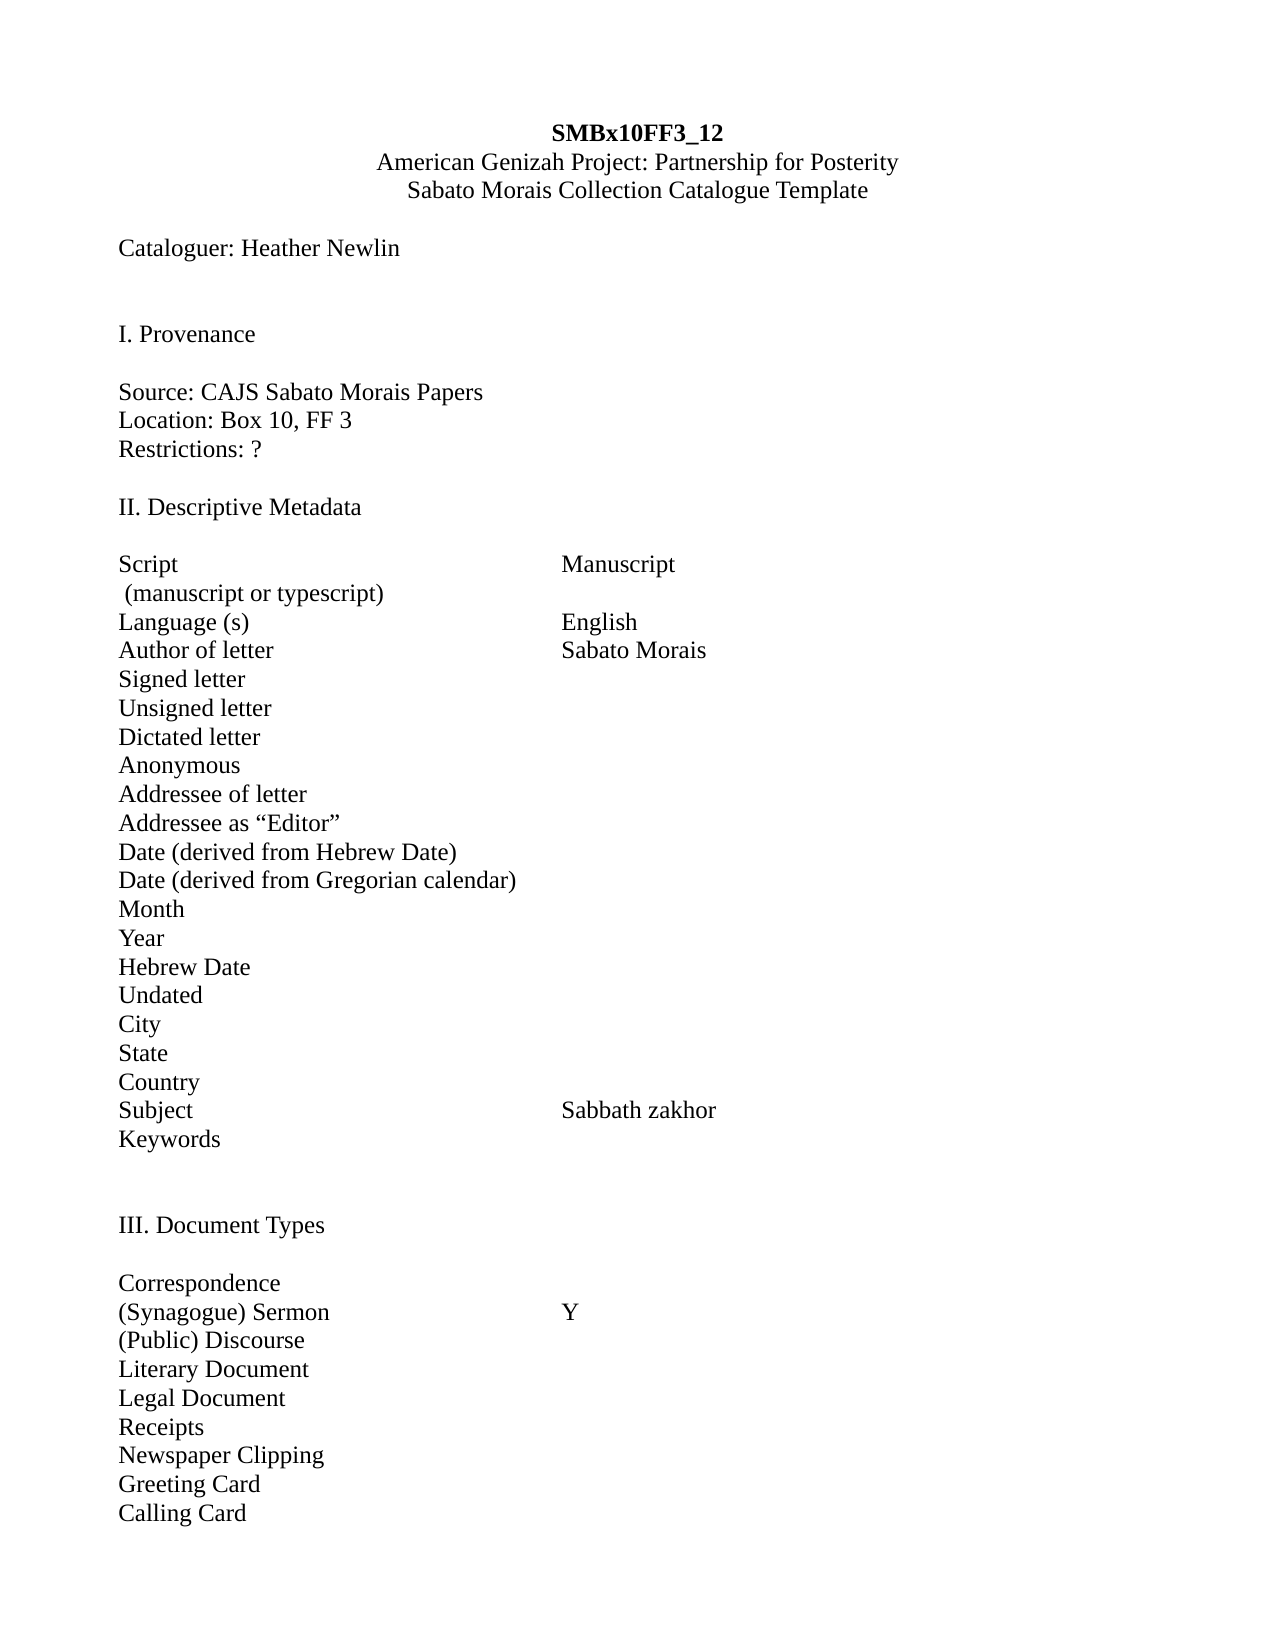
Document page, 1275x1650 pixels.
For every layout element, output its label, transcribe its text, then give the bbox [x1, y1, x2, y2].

text (manuscript or typescript) [118, 578, 1157, 607]
text Hebrew Date [118, 952, 1157, 981]
text Month [118, 894, 1157, 923]
text Signed letter [118, 664, 1157, 693]
text Sabato Morais Collection Catalogue Template [118, 176, 1157, 204]
text Country [118, 1067, 1157, 1096]
text SMBx10FF3_12 [118, 118, 1157, 147]
text Date (derived from Gregorian calendar) [118, 866, 1157, 894]
text Legal Document [118, 1383, 1157, 1412]
text Dictated letter [118, 722, 1157, 751]
text Undated [118, 981, 1157, 1009]
text State [118, 1038, 1157, 1067]
text II. Descriptive Metadata [118, 492, 1157, 521]
text (Synagogue) Sermon Y [118, 1297, 1157, 1326]
text Author of letter Sabato Morais [118, 636, 1157, 664]
text Restrictions: ? [118, 434, 1157, 463]
text Addressee as “Editor” [118, 808, 1157, 837]
text Year [118, 923, 1157, 952]
text Literary Document [118, 1354, 1157, 1383]
text Date (derived from Hebrew Date) [118, 837, 1157, 866]
text (Public) Discourse [118, 1326, 1157, 1354]
text Language (s) English [118, 607, 1157, 636]
text American Genizah Project: Partnership for Posterity [118, 147, 1157, 176]
text Calling Card [118, 1498, 1157, 1527]
text III. Document Types [118, 1211, 1157, 1239]
text Keywords [118, 1124, 1157, 1153]
text Subject Sabbath zakhor [118, 1096, 1157, 1124]
text I. Provenance [118, 319, 1157, 348]
text Cataloguer: Heather Newlin [118, 233, 1157, 262]
text Receipts [118, 1412, 1157, 1441]
text Script Manuscript [118, 549, 1157, 578]
text Newspaper Clipping [118, 1441, 1157, 1469]
text Location: Box 10, FF 3 [118, 406, 1157, 434]
text Source: CAJS Sabato Morais Papers [118, 377, 1157, 406]
text Unsigned letter [118, 693, 1157, 722]
text Correspondence [118, 1268, 1157, 1297]
text Anonymous [118, 751, 1157, 779]
text Greeting Card [118, 1469, 1157, 1498]
text Addressee of letter [118, 779, 1157, 808]
text City [118, 1009, 1157, 1038]
